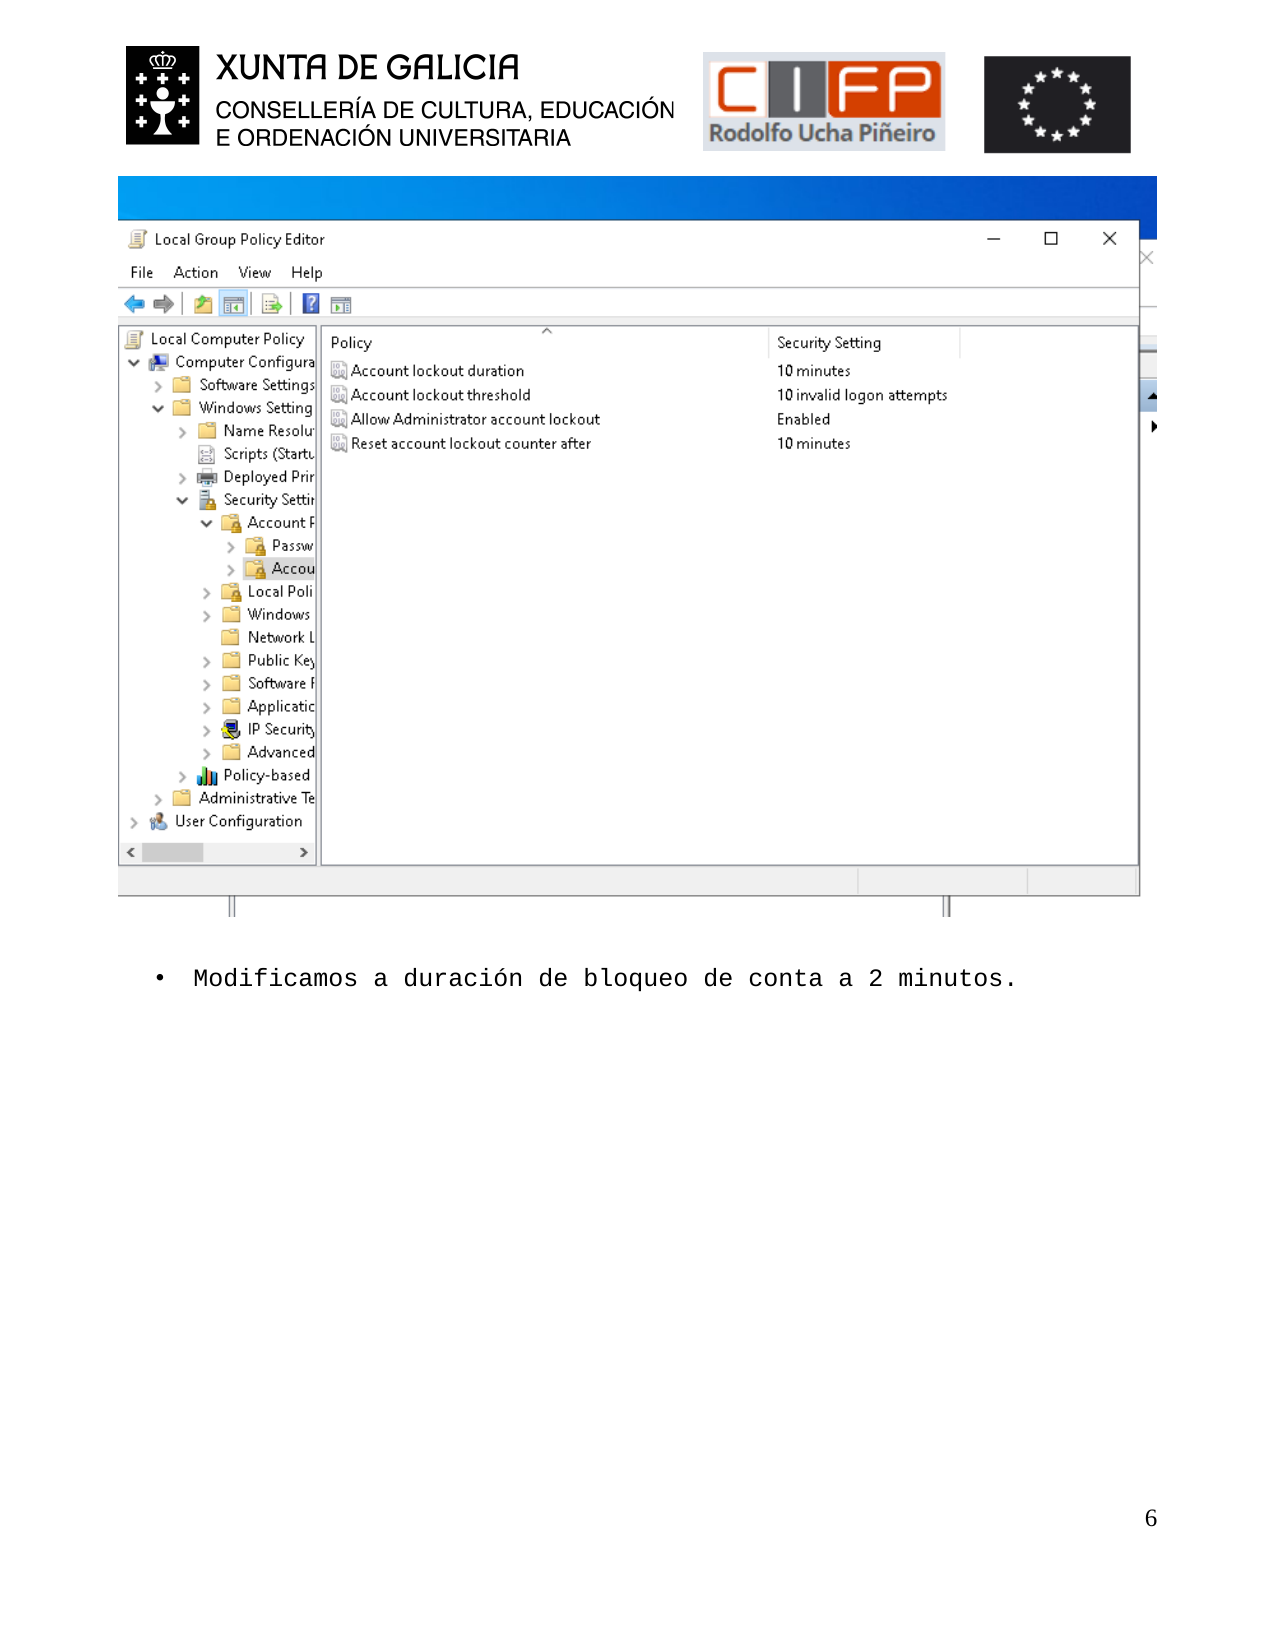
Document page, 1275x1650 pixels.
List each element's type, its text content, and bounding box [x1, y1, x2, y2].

picture [126, 46, 674, 146]
picture [983, 55, 1134, 155]
picture [118, 176, 1157, 917]
list Modificamos a duración de bloqueo de conta a 2 minutos. [156, 965, 1157, 994]
picture [703, 52, 946, 151]
